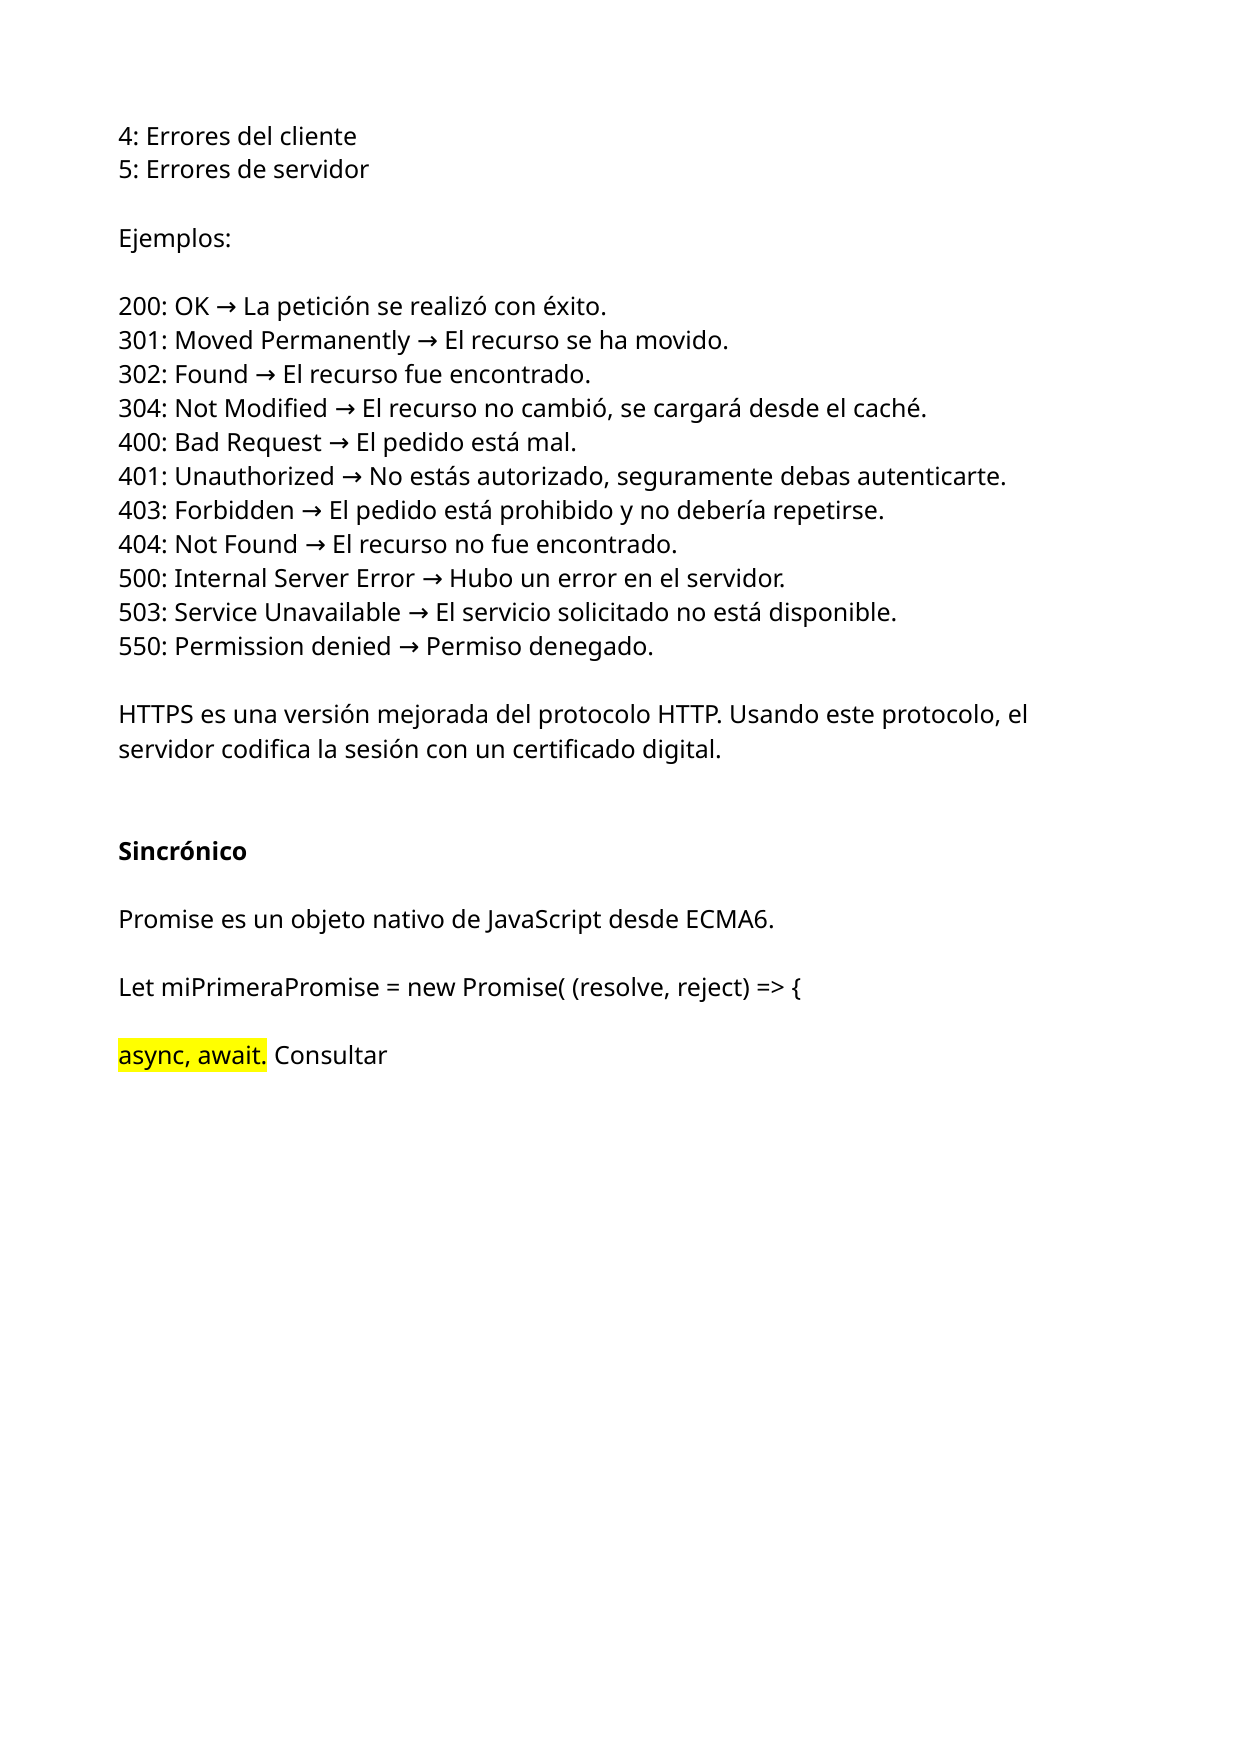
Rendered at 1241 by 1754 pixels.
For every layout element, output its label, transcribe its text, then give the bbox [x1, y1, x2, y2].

text 500: Internal Server Error → Hubo un error en el servidor. [118, 561, 1122, 595]
text 5: Errores de servidor [118, 152, 1122, 186]
text HTTPS es una versión mejorada del protocolo HTTP. Usando este protocolo, el [118, 697, 1122, 731]
text 404: Not Found → El recurso no fue encontrado. [118, 527, 1122, 561]
text 401: Unauthorized → No estás autorizado, seguramente debas autenticarte. [118, 459, 1122, 493]
text 302: Found → El recurso fue encontrado. [118, 357, 1122, 391]
text 400: Bad Request → El pedido está mal. [118, 425, 1122, 459]
text 200: OK → La petición se realizó con éxito. [118, 288, 1122, 322]
text 304: Not Modified → El recurso no cambió, se cargará desde el caché. [118, 391, 1122, 425]
text 4: Errores del cliente [118, 118, 1122, 152]
text Let miPrimeraPromise = new Promise( (resolve, reject) => { [118, 970, 1122, 1004]
text Sincrónico [118, 833, 1122, 867]
text servidor codifica la sesión con un certificado digital. [118, 731, 1122, 765]
text 301: Moved Permanently → El recurso se ha movido. [118, 322, 1122, 357]
text Ejemplos: [118, 220, 1122, 254]
text async, await. Consultar [118, 1038, 1122, 1072]
text 503: Service Unavailable → El servicio solicitado no está disponible. [118, 595, 1122, 629]
text 403: Forbidden → El pedido está prohibido y no debería repetirse. [118, 493, 1122, 527]
text 550: Permission denied → Permiso denegado. [118, 629, 1122, 663]
text Promise es un objeto nativo de JavaScript desde ECMA6. [118, 902, 1122, 936]
